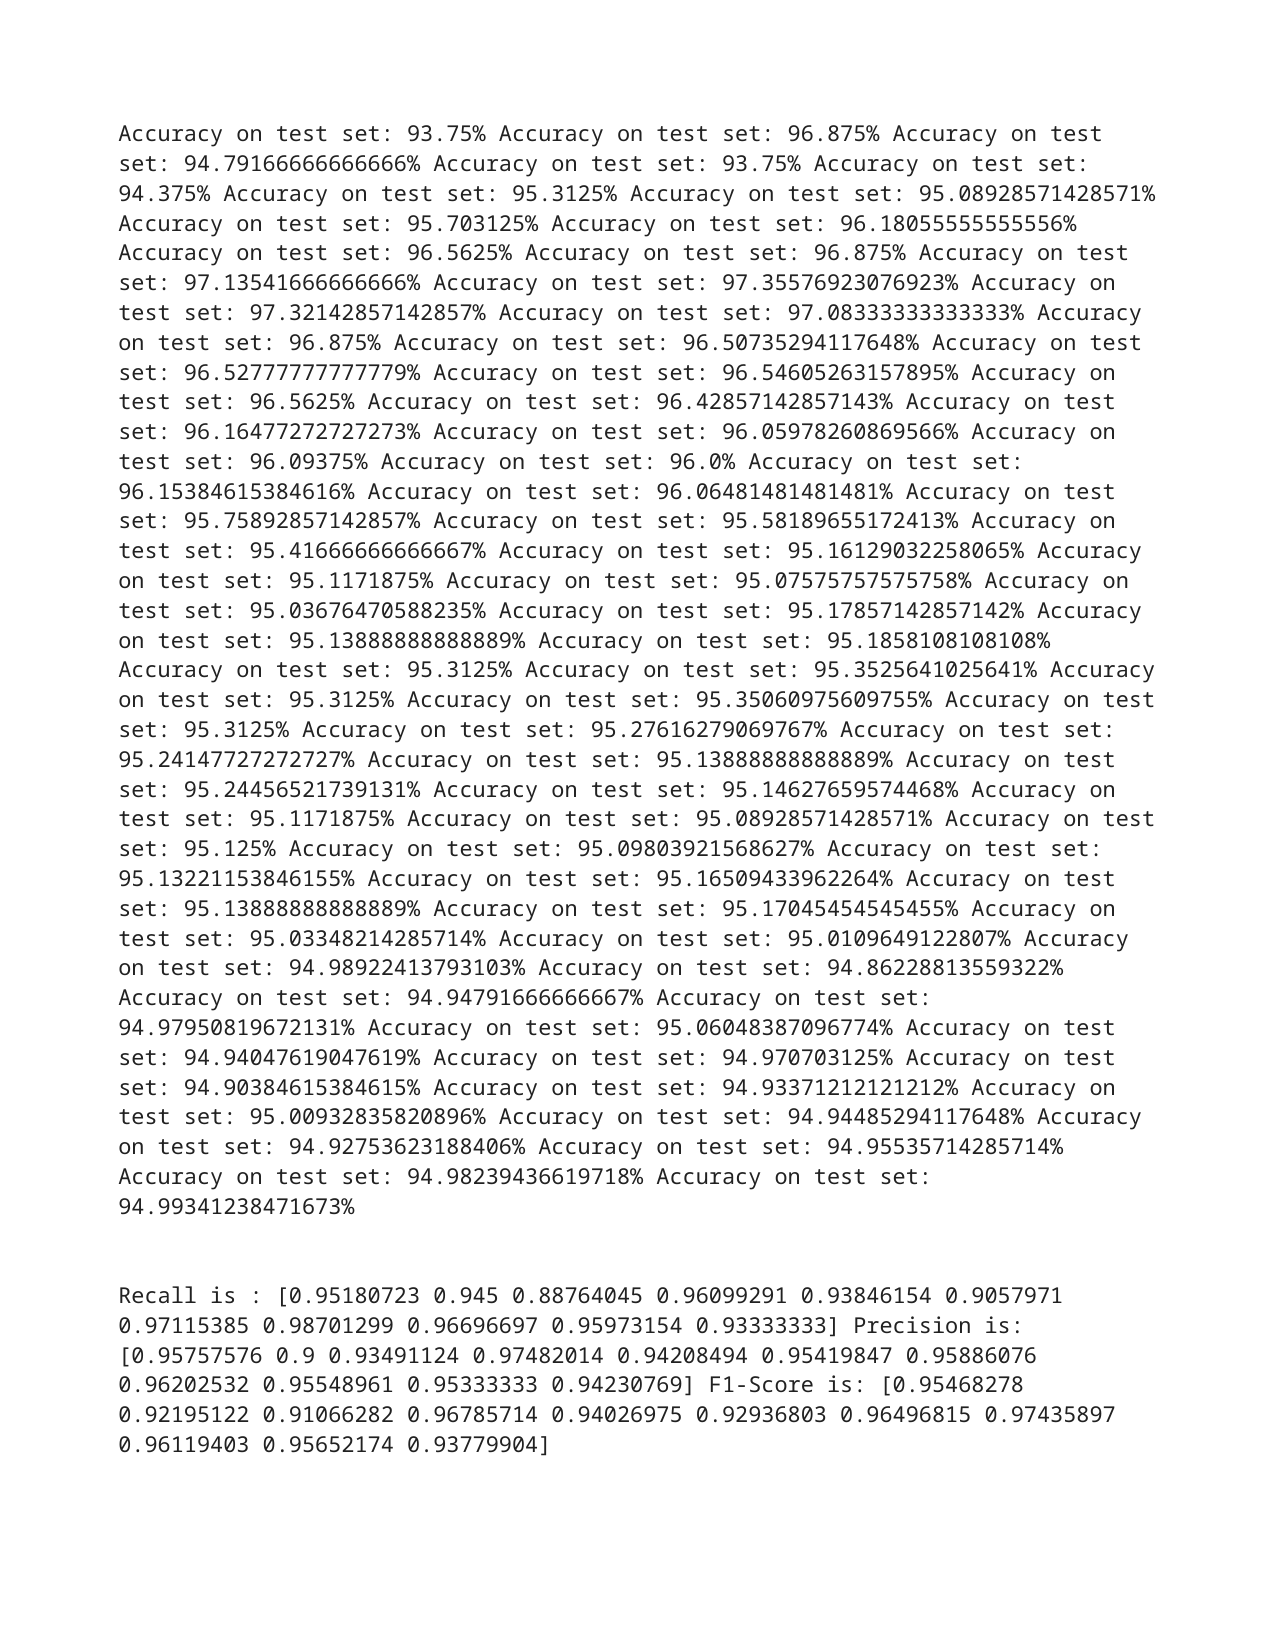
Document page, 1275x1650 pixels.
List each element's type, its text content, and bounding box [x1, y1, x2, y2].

text Accuracy on test set: 93.75% Accuracy on test set: 96.875% Accuracy on test set: 94.79166666666666% Accuracy on test set: 93.75% Accuracy on test set: 94.375% Accuracy on test set: 95.3125% Accuracy on test set: 95.08928571428571% Accuracy on test set: 95.703125% Accuracy on test set: 96.18055555555556% Accuracy on test set: 96.5625% Accuracy on test set: 96.875% Accuracy on test set: 97.13541666666666% Accuracy on test set: 97.35576923076923% Accuracy on test set: 97.32142857142857% Accuracy on test set: 97.08333333333333% Accuracy on test set: 96.875% Accuracy on test set: 96.50735294117648% Accuracy on test set: 96.52777777777779% Accuracy on test set: 96.54605263157895% Accuracy on test set: 96.5625% Accuracy on test set: 96.42857142857143% Accuracy on test set: 96.16477272727273% Accuracy on test set: 96.05978260869566% Accuracy on test set: 96.09375% Accuracy on test set: 96.0% Accuracy on test set: 96.15384615384616% Accuracy on test set: 96.06481481481481% Accuracy on test set: 95.75892857142857% Accuracy on test set: 95.58189655172413% Accuracy on test set: 95.41666666666667% Accuracy on test set: 95.16129032258065% Accuracy on test set: 95.1171875% Accuracy on test set: 95.07575757575758% Accuracy on test set: 95.03676470588235% Accuracy on test set: 95.17857142857142% Accuracy on test set: 95.13888888888889% Accuracy on test set: 95.1858108108108% Accuracy on test set: 95.3125% Accuracy on test set: 95.3525641025641% Accuracy on test set: 95.3125% Accuracy on test set: 95.35060975609755% Accuracy on test set: 95.3125% Accuracy on test set: 95.27616279069767% Accuracy on test set: 95.24147727272727% Accuracy on test set: 95.13888888888889% Accuracy on test set: 95.24456521739131% Accuracy on test set: 95.14627659574468% Accuracy on test set: 95.1171875% Accuracy on test set: 95.08928571428571% Accuracy on test set: 95.125% Accuracy on test set: 95.09803921568627% Accuracy on test set: 95.13221153846155% Accuracy on test set: 95.16509433962264% Accuracy on test set: 95.13888888888889% Accuracy on test set: 95.17045454545455% Accuracy on test set: 95.03348214285714% Accuracy on test set: 95.0109649122807% Accuracy on test set: 94.98922413793103% Accuracy on test set: 94.86228813559322% Accuracy on test set: 94.94791666666667% Accuracy on test set: 94.97950819672131% Accuracy on test set: 95.06048387096774% Accuracy on test set: 94.94047619047619% Accuracy on test set: 94.970703125% Accuracy on test set: 94.90384615384615% Accuracy on test set: 94.93371212121212% Accuracy on test set: 95.00932835820896% Accuracy on test set: 94.94485294117648% Accuracy on test set: 94.92753623188406% Accuracy on test set: 94.95535714285714% Accuracy on test set: 94.98239436619718% Accuracy on test set: 94.99341238471673% [118, 118, 1157, 1220]
text Recall is : [0.95180723 0.945 0.88764045 0.96099291 0.93846154 0.9057971 0.97115385 0.98701299 0.96696697 0.95973154 0.93333333] Precision is: [0.95757576 0.9 0.93491124 0.97482014 0.94208494 0.95419847 0.95886076 0.96202532 0.95548961 0.95333333 0.94230769] F1-Score is: [0.95468278 0.92195122 0.91066282 0.96785714 0.94026975 0.92936803 0.96496815 0.97435897 0.96119403 0.95652174 0.93779904] [118, 1280, 1157, 1459]
